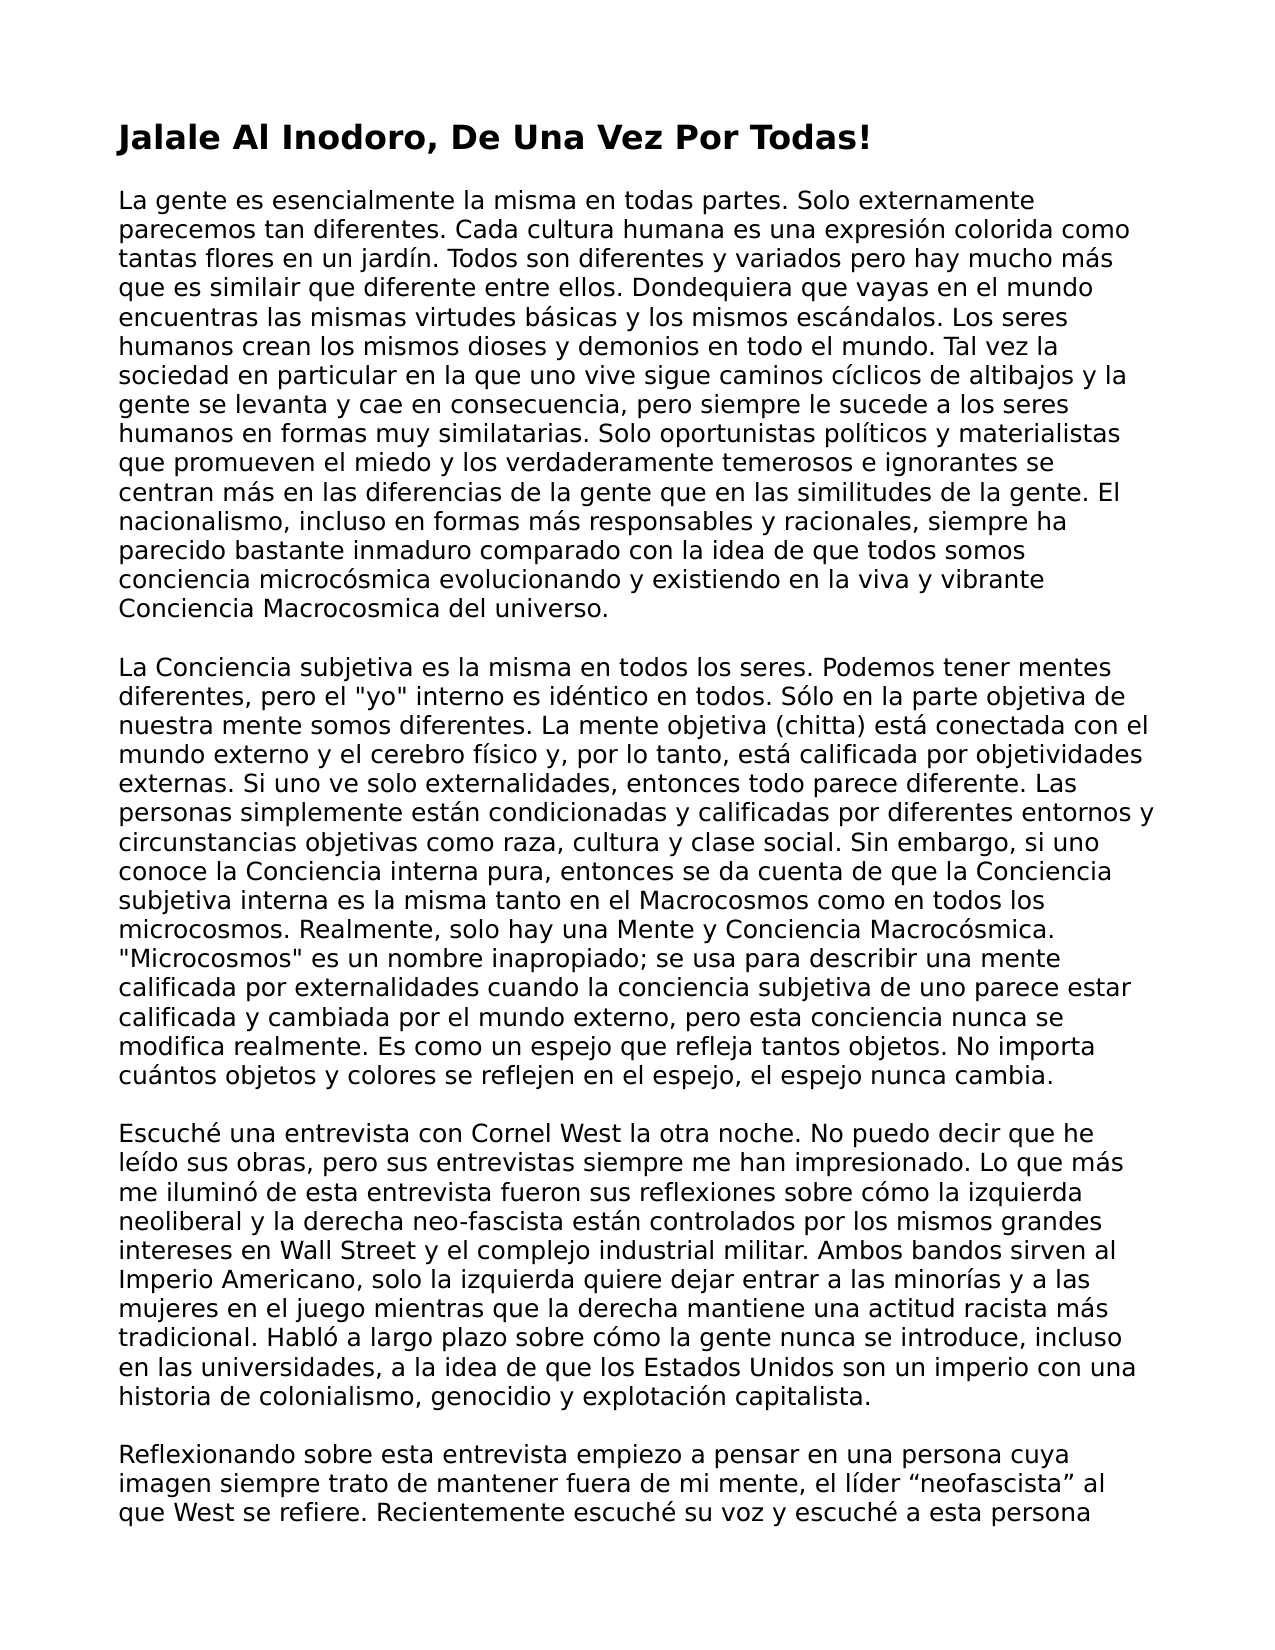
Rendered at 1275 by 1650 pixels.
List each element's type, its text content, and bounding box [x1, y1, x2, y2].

text Jalale Al Inodoro, De Una Vez Por Todas! La gente es esencialmente la misma en todas partes. Solo externamente parecemos tan diferentes. Cada cultura humana es una expresión colorida como tantas flores en un jardín. Todos son diferentes y variados pero hay mucho más que es similair que diferente entre ellos. Dondequiera que vayas en el mundo encuentras las mismas virtudes básicas y los mismos escándalos. Los seres humanos crean los mismos dioses y demonios en todo el mundo. Tal vez la sociedad en particular en la que uno vive sigue caminos cíclicos de altibajos y la gente se levanta y cae en consecuencia, pero siempre le sucede a los seres humanos en formas muy similatarias. Solo oportunistas políticos y materialistas que promueven el miedo y los verdaderamente temerosos e ignorantes se centran más en las diferencias de la gente que en las similitudes de la gente. El nacionalismo, incluso en formas más responsables y racionales, siempre ha parecido bastante inmaduro comparado con la idea de que todos somos conciencia microcósmica evolucionando y existiendo en la viva y vibrante Conciencia Macrocosmica del universo. La Conciencia subjetiva es la misma en todos los seres. Podemos tener mentes diferentes, pero el "yo" interno es idéntico en todos. Sólo en la parte objetiva de nuestra mente somos diferentes. La mente objetiva (chitta) está conectada con el mundo externo y el cerebro físico y, por lo tanto, está calificada por objetividades externas. Si uno ve solo externalidades, entonces todo parece diferente. Las personas simplemente están condicionadas y calificadas por diferentes entornos y circunstancias objetivas como raza, cultura y clase social. Sin embargo, si uno conoce la Conciencia interna pura, entonces se da cuenta de que la Conciencia subjetiva interna es la misma tanto en el Macrocosmos como en todos los microcosmos. Realmente, solo hay una Mente y Conciencia Macrocósmica. "Microcosmos" es un nombre inapropiado; se usa para describir una mente calificada por externalidades cuando la conciencia subjetiva de uno parece estar calificada y cambiada por el mundo externo, pero esta conciencia nunca se modifica realmente. Es como un espejo que refleja tantos objetos. No importa cuántos objetos y colores se reflejen en el espejo, el espejo nunca cambia. Escuché una entrevista con Cornel West la otra noche. No puedo decir que he leído sus obras, pero sus entrevistas siempre me han impresionado. Lo que más me iluminó de esta entrevista fueron sus reflexiones sobre cómo la izquierda neoliberal y la derecha neo-fascista están controlados por los mismos grandes intereses en Wall Street y el complejo industrial militar. Ambos bandos sirven al Imperio Americano, solo la izquierda quiere dejar entrar a las minorías y a las mujeres en el juego mientras que la derecha mantiene una actitud racista más tradicional. Habló a largo plazo sobre cómo la gente nunca se introduce, incluso en las universidades, a la idea de que los Estados Unidos son un imperio con una historia de colonialismo, genocidio y explotación capitalista. Reflexionando sobre esta entrevista empiezo a pensar en una persona cuya imagen siempre trato de mantener fuera de mi mente, el líder “neofascista” al que West se refiere. Recientemente escuché su voz y escuché a esta persona [118, 118, 1157, 1528]
